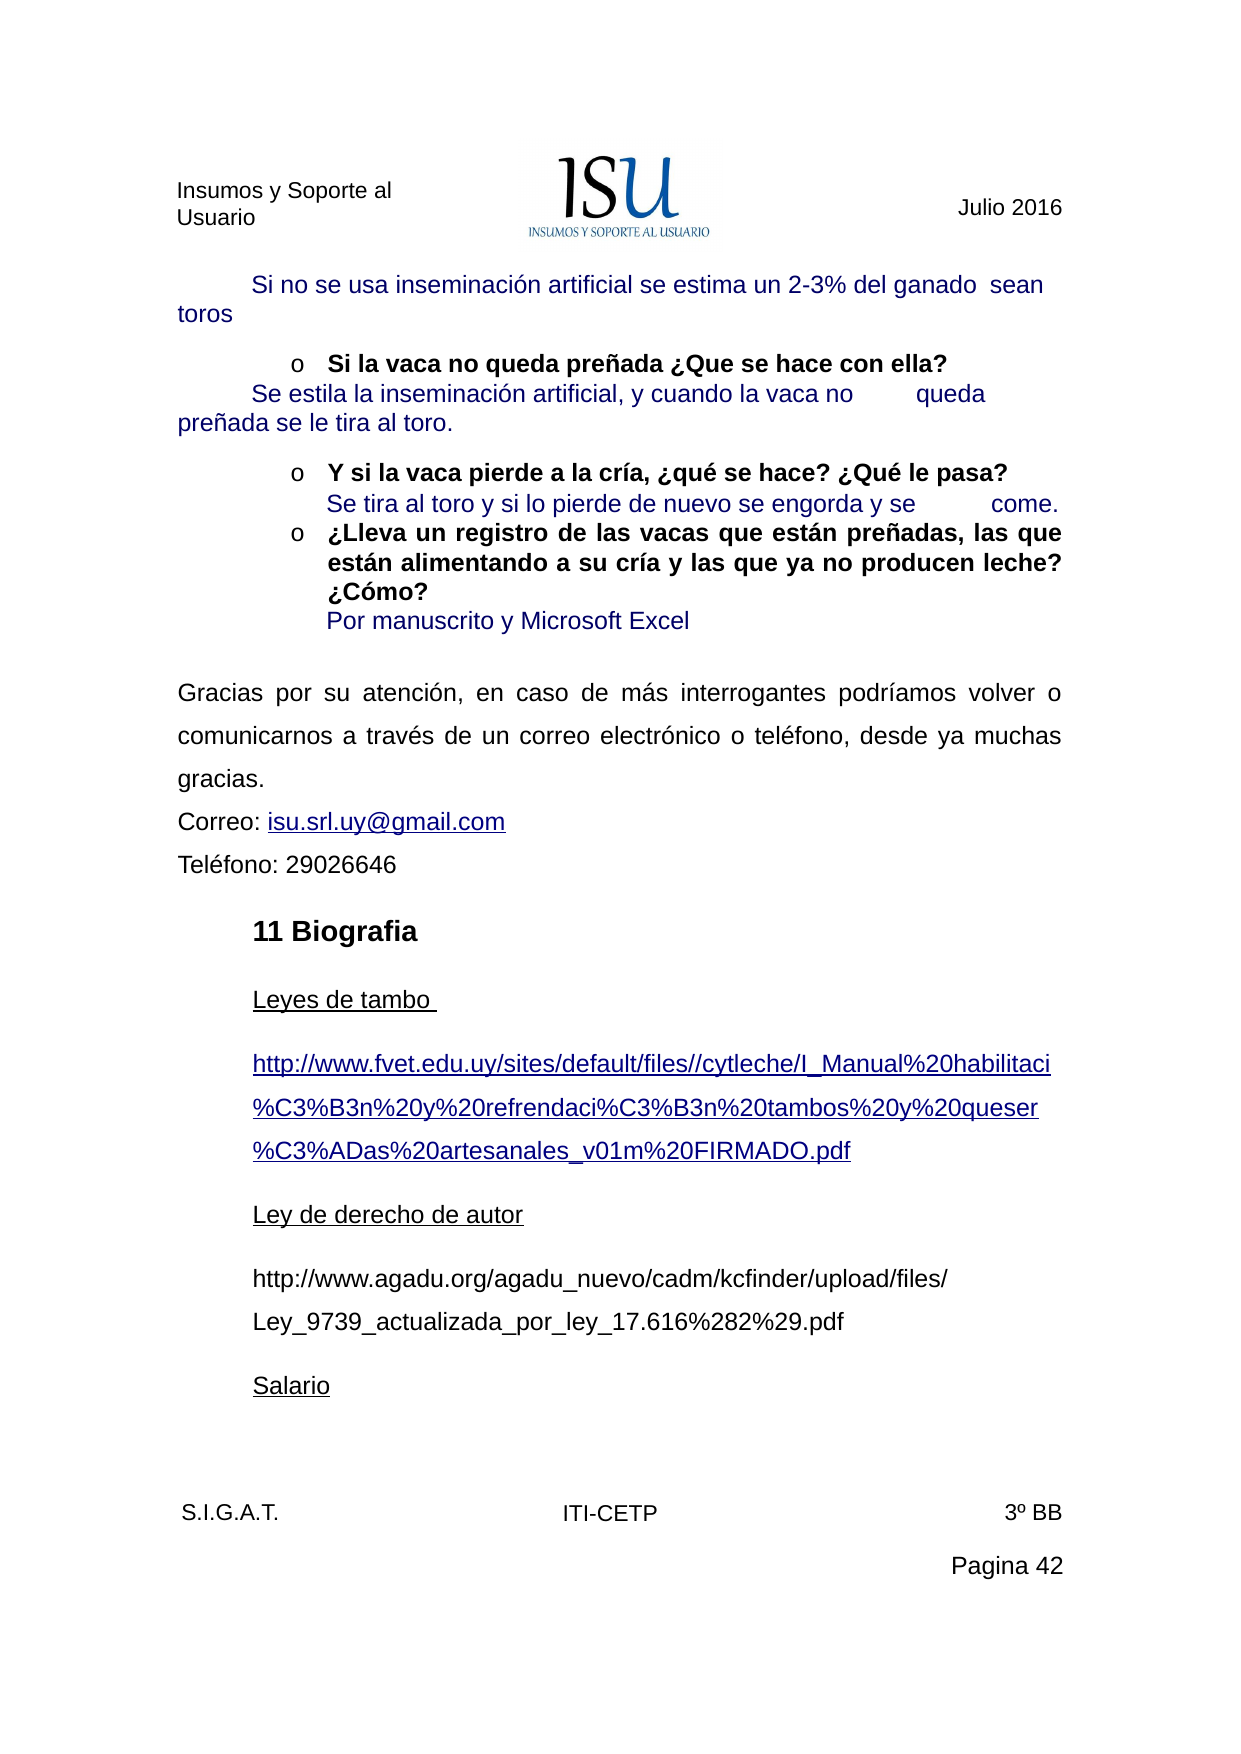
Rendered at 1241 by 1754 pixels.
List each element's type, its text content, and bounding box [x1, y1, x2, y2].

text Salario [252, 1371, 1063, 1399]
text Teléfono: 29026646 [177, 850, 1063, 879]
list ¿Lleva un registro de las vacas que están preñadas, las que están alimentando a su cría y las que ya no producen leche? ¿Cómo? [290, 517, 1063, 606]
list Se tira al toro y si lo pierde de nuevo se engorda y se come. [252, 489, 1063, 517]
picture [517, 138, 723, 252]
text http://www.agadu.org/agadu_nuevo/cadm/kcfinder/upload/files/Ley_9739_actualizada_por_ley_17.616%282%29.pdf [252, 1263, 1063, 1335]
list Por manuscrito y Microsoft Excel [252, 606, 1063, 635]
text Ley de derecho de autor [252, 1199, 1063, 1228]
list Si la vaca no queda preñada ¿Que se hace con ella? [290, 348, 1063, 379]
text Leyes de tambo [252, 985, 1063, 1014]
text http://www.fvet.edu.uy/sites/default/files//cytleche/I_Manual%20habilitaci%C3%B3n%20y%20refrendaci%C3%B3n%20tambos%20y%20queser%C3%ADas%20artesanales_v01m%20FIRMADO.pdf [252, 1049, 1063, 1164]
text Correo: isu.srl.uy@gmail.com [177, 807, 1063, 836]
text 11 Biografia [252, 914, 1063, 948]
text Se estila la inseminación artificial, y cuando la vaca no queda preñada se le tira al toro. [177, 379, 1063, 437]
list Y si la vaca pierde a la cría, ¿qué se hace? ¿Qué le pasa? [290, 458, 1063, 489]
text Si no se usa inseminación artificial se estima un 2-3% del ganado sean toros [177, 270, 1063, 328]
text Gracias por su atención, en caso de más interrogantes podríamos volver o comunicarnos a través de un correo electrónico o teléfono, desde ya muchas gracias. [177, 678, 1063, 793]
